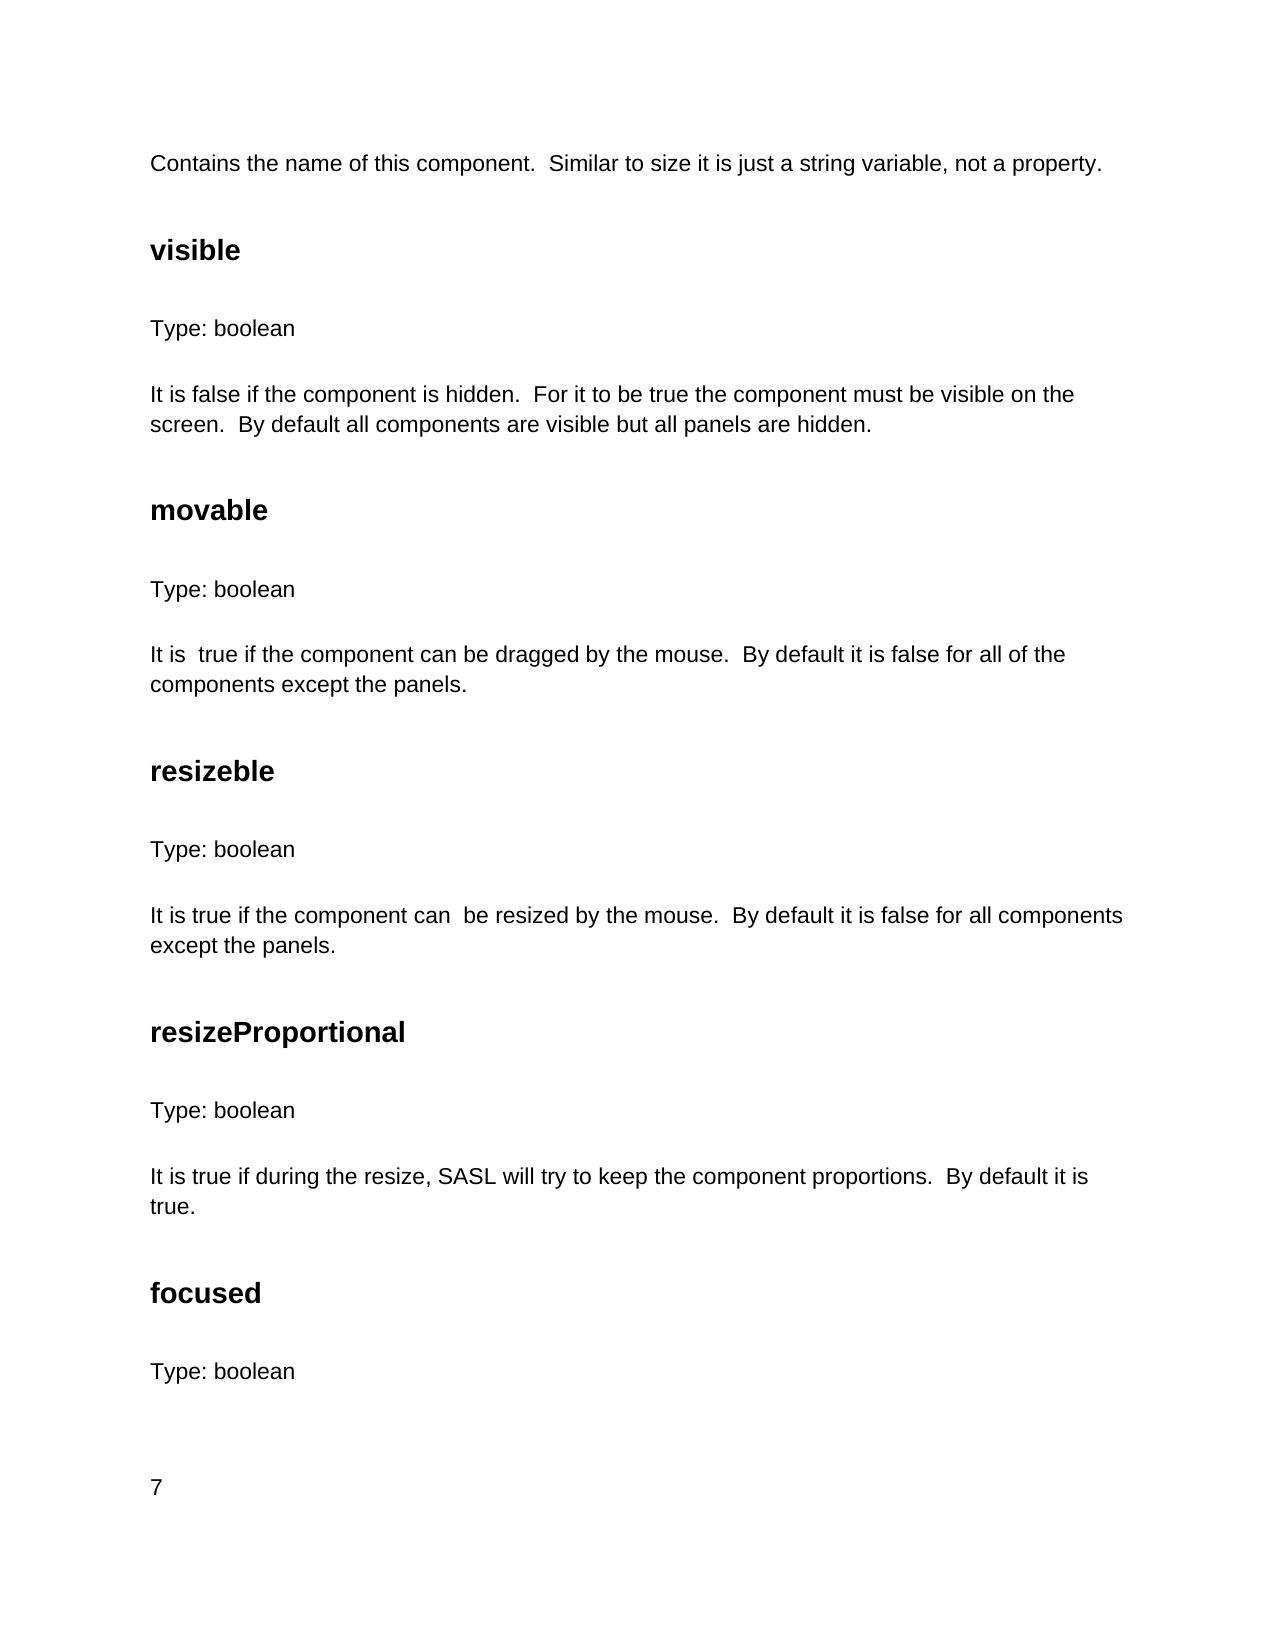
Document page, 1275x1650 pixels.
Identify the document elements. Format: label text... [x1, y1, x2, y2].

text Type: boolean [150, 1097, 1125, 1123]
text Type: boolean [150, 1358, 1125, 1384]
text Type: boolean [150, 576, 1125, 602]
text It is false if the component is hidden. For it to be true the component must be visible on the screen. By default all components are visible but all panels are hidden. [150, 381, 1125, 437]
text It is true if during the resize, SASL will try to keep the component proportions. By default it is true. [150, 1163, 1125, 1219]
subtitle movable [150, 493, 1125, 527]
text Contains the name of this component. Similar to size it is just a string variable, not a property. [150, 150, 1125, 176]
text It is true if the component can be resized by the mouse. By default it is false for all components except the panels. [150, 902, 1125, 958]
text Type: boolean [150, 315, 1125, 341]
text It is true if the component can be dragged by the mouse. By default it is false for all of the components except the panels. [150, 641, 1125, 698]
subtitle focused [150, 1276, 1125, 1309]
subtitle resizeProportional [150, 1015, 1125, 1048]
subtitle resizeble [150, 754, 1125, 788]
text Type: boolean [150, 836, 1125, 863]
subtitle visible [150, 233, 1125, 266]
